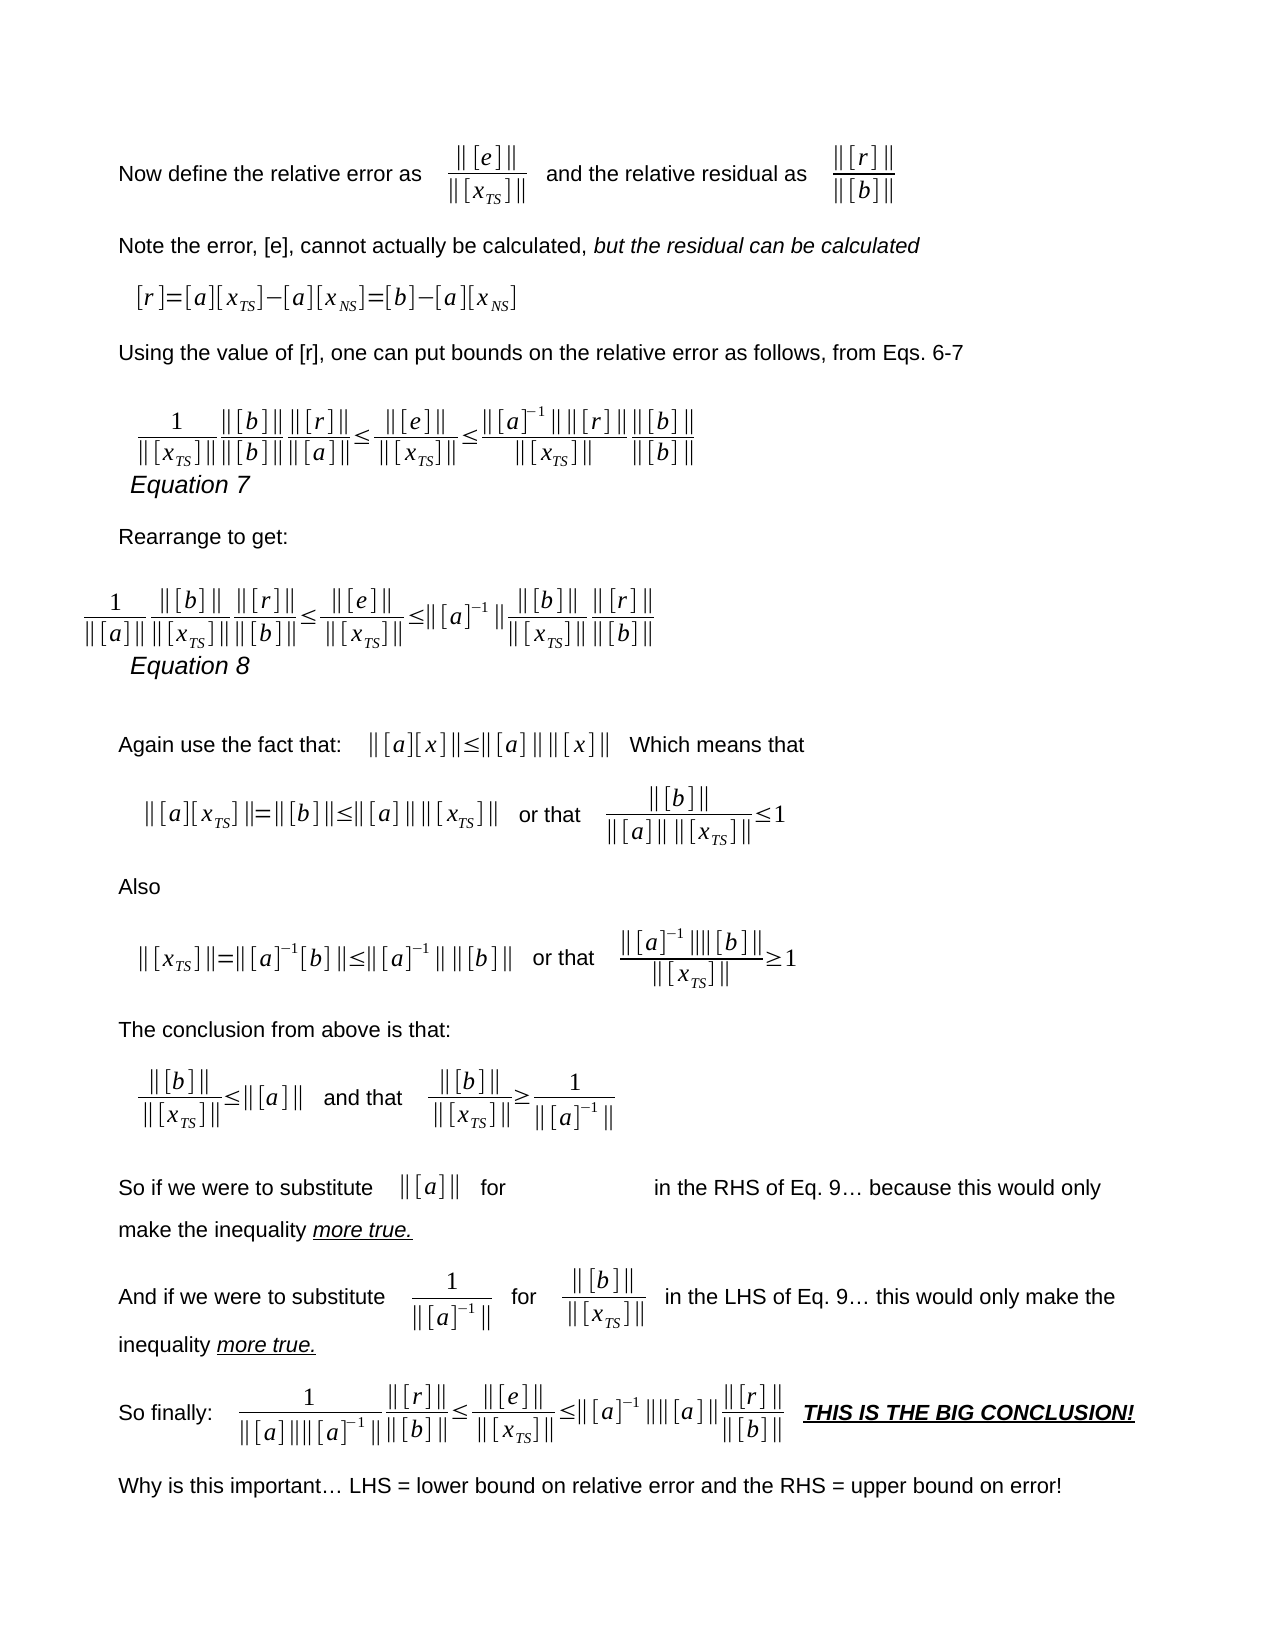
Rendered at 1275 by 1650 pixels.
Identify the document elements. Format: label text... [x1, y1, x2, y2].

text or that [118, 924, 1157, 992]
text or that [118, 784, 1157, 848]
text So if we were to substitute for in the RHS of Eq. 9… because this would only make the inequality more true. [118, 1158, 1157, 1242]
text Using the value of [r], one can put bounds on the relative error as follows, from Eqs. 6-7 [118, 340, 1157, 365]
text and that [118, 1067, 1157, 1132]
text Also [118, 874, 1157, 899]
text Rearrange to get: [118, 524, 1157, 549]
text Now define the relative error as and the relative residual as [118, 143, 1157, 207]
text And if we were to substitute for in the LHS of Eq. 9… this would only make the inequality more true. [118, 1267, 1157, 1357]
text Again use the fact that: Which means that [118, 730, 1157, 759]
text The conclusion from above is that: [118, 1017, 1157, 1042]
text Why is this important… LHS = lower bound on relative error and the RHS = upper bound on error! [118, 1472, 1157, 1498]
text So finally: THIS IS THE BIG CONCLUSION! [118, 1382, 1157, 1447]
text Equation 7 [130, 403, 701, 499]
text Equation 8 [130, 587, 608, 680]
text Note the error, [e], cannot actually be calculated, but the residual can be calculated [118, 233, 1157, 258]
